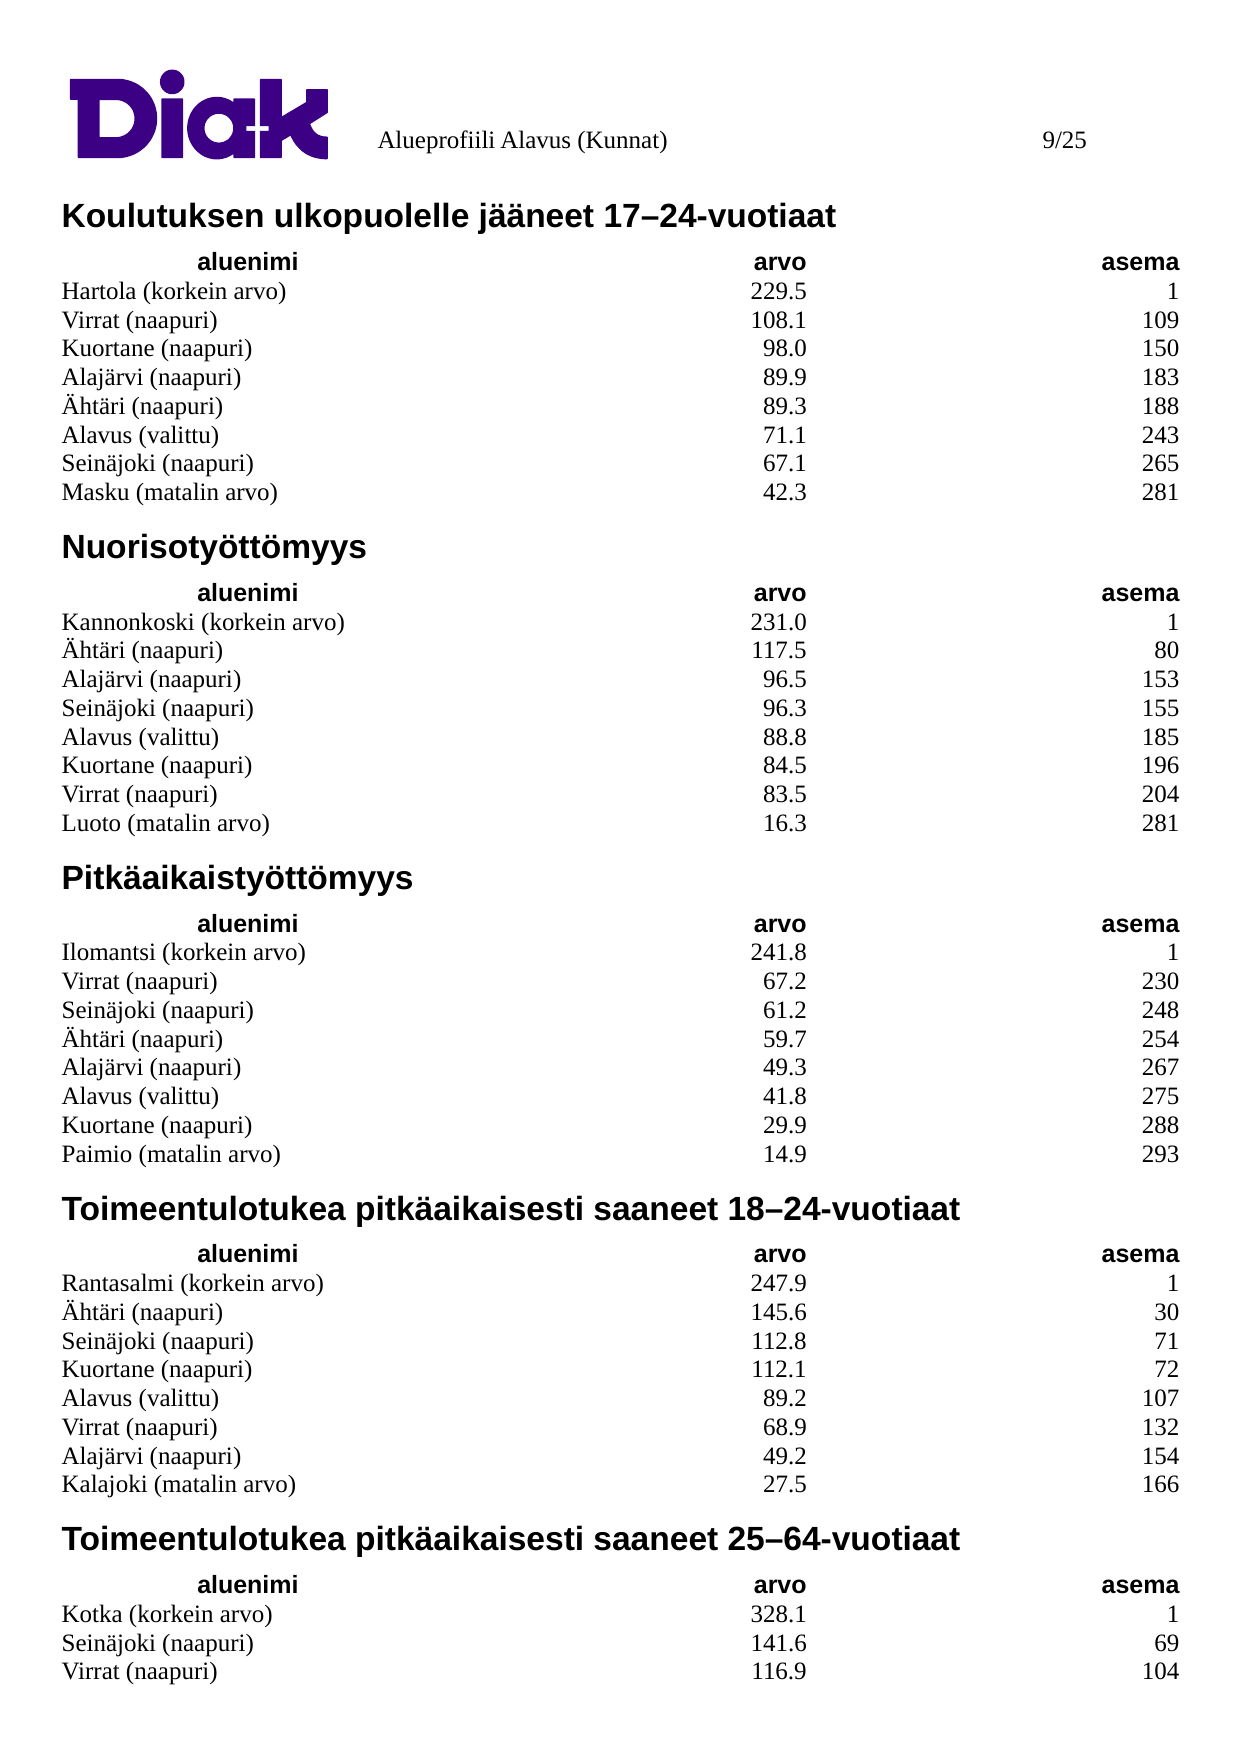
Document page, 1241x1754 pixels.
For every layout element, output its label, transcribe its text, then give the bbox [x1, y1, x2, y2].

table_cell 107 [806, 1383, 1179, 1412]
table_header asema [806, 909, 1179, 937]
table_cell 96.3 [434, 693, 806, 722]
table_cell Alavus (valittu) [61, 420, 434, 448]
table_cell 1 [806, 1268, 1179, 1297]
table_cell 166 [806, 1470, 1179, 1498]
subtitle Koulutuksen ulkopuolelle jääneet 17–24-vuotiaat [61, 196, 1179, 235]
table_cell 89.2 [434, 1383, 806, 1412]
table_cell Alavus (valittu) [61, 1081, 434, 1110]
table_cell 83.5 [434, 779, 806, 808]
table_cell 29.9 [434, 1110, 806, 1139]
table_cell 254 [806, 1024, 1179, 1052]
table_header asema [806, 1240, 1179, 1268]
table_cell 153 [806, 664, 1179, 693]
table_cell Kannonkoski (korkein arvo) [61, 607, 434, 636]
table_cell 27.5 [434, 1470, 806, 1498]
table_cell 16.3 [434, 808, 806, 837]
table_cell 1 [806, 607, 1179, 636]
table_cell 154 [806, 1441, 1179, 1469]
table_cell 116.9 [434, 1656, 806, 1685]
table_cell 231.0 [434, 607, 806, 636]
table_cell 183 [806, 362, 1179, 391]
table_cell Paimio (matalin arvo) [61, 1139, 434, 1167]
table_cell 281 [806, 477, 1179, 506]
table_header arvo [434, 1570, 806, 1599]
table_cell 80 [806, 636, 1179, 664]
table_cell Ilomantsi (korkein arvo) [61, 938, 434, 966]
subtitle Toimeentulotukea pitkäaikaisesti saaneet 18–24-vuotiaat [61, 1188, 1179, 1227]
table_cell 188 [806, 391, 1179, 420]
table_cell Kuortane (naapuri) [61, 751, 434, 779]
table_cell Rantasalmi (korkein arvo) [61, 1268, 434, 1297]
table_cell 112.8 [434, 1326, 806, 1354]
table_cell 42.3 [434, 477, 806, 506]
table_cell Alavus (valittu) [61, 722, 434, 751]
table_cell 150 [806, 334, 1179, 362]
table_cell 248 [806, 995, 1179, 1024]
table_cell Kotka (korkein arvo) [61, 1599, 434, 1628]
table_cell Seinäjoki (naapuri) [61, 693, 434, 722]
table_cell 71.1 [434, 420, 806, 448]
table_cell Virrat (naapuri) [61, 779, 434, 808]
table_cell 59.7 [434, 1024, 806, 1052]
table_cell 1 [806, 938, 1179, 966]
subtitle Nuorisotyöttömyys [61, 527, 1179, 566]
table_cell 84.5 [434, 751, 806, 779]
table_cell 155 [806, 693, 1179, 722]
table_cell Virrat (naapuri) [61, 966, 434, 995]
table_header aluenimi [61, 247, 434, 276]
table_header arvo [434, 247, 806, 276]
table_cell Alajärvi (naapuri) [61, 1053, 434, 1081]
table_cell 281 [806, 808, 1179, 837]
table_cell 96.5 [434, 664, 806, 693]
table_cell Seinäjoki (naapuri) [61, 449, 434, 477]
table_cell 275 [806, 1081, 1179, 1110]
table_cell 98.0 [434, 334, 806, 362]
table_cell 117.5 [434, 636, 806, 664]
table_cell 288 [806, 1110, 1179, 1139]
table_cell Luoto (matalin arvo) [61, 808, 434, 837]
table_header arvo [434, 1240, 806, 1268]
table_cell Kuortane (naapuri) [61, 1355, 434, 1383]
table_cell Masku (matalin arvo) [61, 477, 434, 506]
table_cell Virrat (naapuri) [61, 1656, 434, 1685]
table_cell Hartola (korkein arvo) [61, 276, 434, 305]
table_cell Ähtäri (naapuri) [61, 636, 434, 664]
table_header aluenimi [61, 909, 434, 937]
table_cell 293 [806, 1139, 1179, 1167]
table_cell 88.8 [434, 722, 806, 751]
table_cell Ähtäri (naapuri) [61, 1297, 434, 1326]
table_header arvo [434, 909, 806, 937]
table_cell 241.8 [434, 938, 806, 966]
table_cell 67.1 [434, 449, 806, 477]
table_cell Alajärvi (naapuri) [61, 362, 434, 391]
table_cell 1 [806, 1599, 1179, 1628]
table_cell Virrat (naapuri) [61, 305, 434, 333]
table_cell Virrat (naapuri) [61, 1412, 434, 1441]
table_header arvo [434, 578, 806, 607]
table_cell Alavus (valittu) [61, 1383, 434, 1412]
table_cell 141.6 [434, 1628, 806, 1656]
subtitle Pitkäaikaistyöttömyys [61, 858, 1179, 896]
table_cell 267 [806, 1053, 1179, 1081]
table_cell 30 [806, 1297, 1179, 1326]
table_cell Seinäjoki (naapuri) [61, 1326, 434, 1354]
table_cell 247.9 [434, 1268, 806, 1297]
table_cell 109 [806, 305, 1179, 333]
table_cell 328.1 [434, 1599, 806, 1628]
table_cell 68.9 [434, 1412, 806, 1441]
table_cell Ähtäri (naapuri) [61, 391, 434, 420]
table_cell 49.2 [434, 1441, 806, 1469]
table_header aluenimi [61, 1240, 434, 1268]
table_cell 229.5 [434, 276, 806, 305]
table_cell 89.9 [434, 362, 806, 391]
table_cell 1 [806, 276, 1179, 305]
table_cell 204 [806, 779, 1179, 808]
table_cell 41.8 [434, 1081, 806, 1110]
table_cell Kalajoki (matalin arvo) [61, 1470, 434, 1498]
table_cell 108.1 [434, 305, 806, 333]
table_cell 145.6 [434, 1297, 806, 1326]
table_cell 67.2 [434, 966, 806, 995]
table_cell Seinäjoki (naapuri) [61, 995, 434, 1024]
table_cell 49.3 [434, 1053, 806, 1081]
subtitle Toimeentulotukea pitkäaikaisesti saaneet 25–64-vuotiaat [61, 1519, 1179, 1558]
table_cell Kuortane (naapuri) [61, 1110, 434, 1139]
table_cell 61.2 [434, 995, 806, 1024]
table_cell Ähtäri (naapuri) [61, 1024, 434, 1052]
table_cell Seinäjoki (naapuri) [61, 1628, 434, 1656]
table_cell 265 [806, 449, 1179, 477]
table_cell 196 [806, 751, 1179, 779]
table_cell 71 [806, 1326, 1179, 1354]
table_cell 14.9 [434, 1139, 806, 1167]
table_cell 243 [806, 420, 1179, 448]
table_cell 230 [806, 966, 1179, 995]
table_cell Kuortane (naapuri) [61, 334, 434, 362]
table_cell 132 [806, 1412, 1179, 1441]
table_cell Alajärvi (naapuri) [61, 1441, 434, 1469]
table_cell 89.3 [434, 391, 806, 420]
table_header asema [806, 578, 1179, 607]
table_header aluenimi [61, 1570, 434, 1599]
table_cell Alajärvi (naapuri) [61, 664, 434, 693]
table_cell 104 [806, 1656, 1179, 1685]
table_header aluenimi [61, 578, 434, 607]
table_header asema [806, 247, 1179, 276]
table_header asema [806, 1570, 1179, 1599]
table_cell 69 [806, 1628, 1179, 1656]
table_cell 72 [806, 1355, 1179, 1383]
table_cell 112.1 [434, 1355, 806, 1383]
table_cell 185 [806, 722, 1179, 751]
